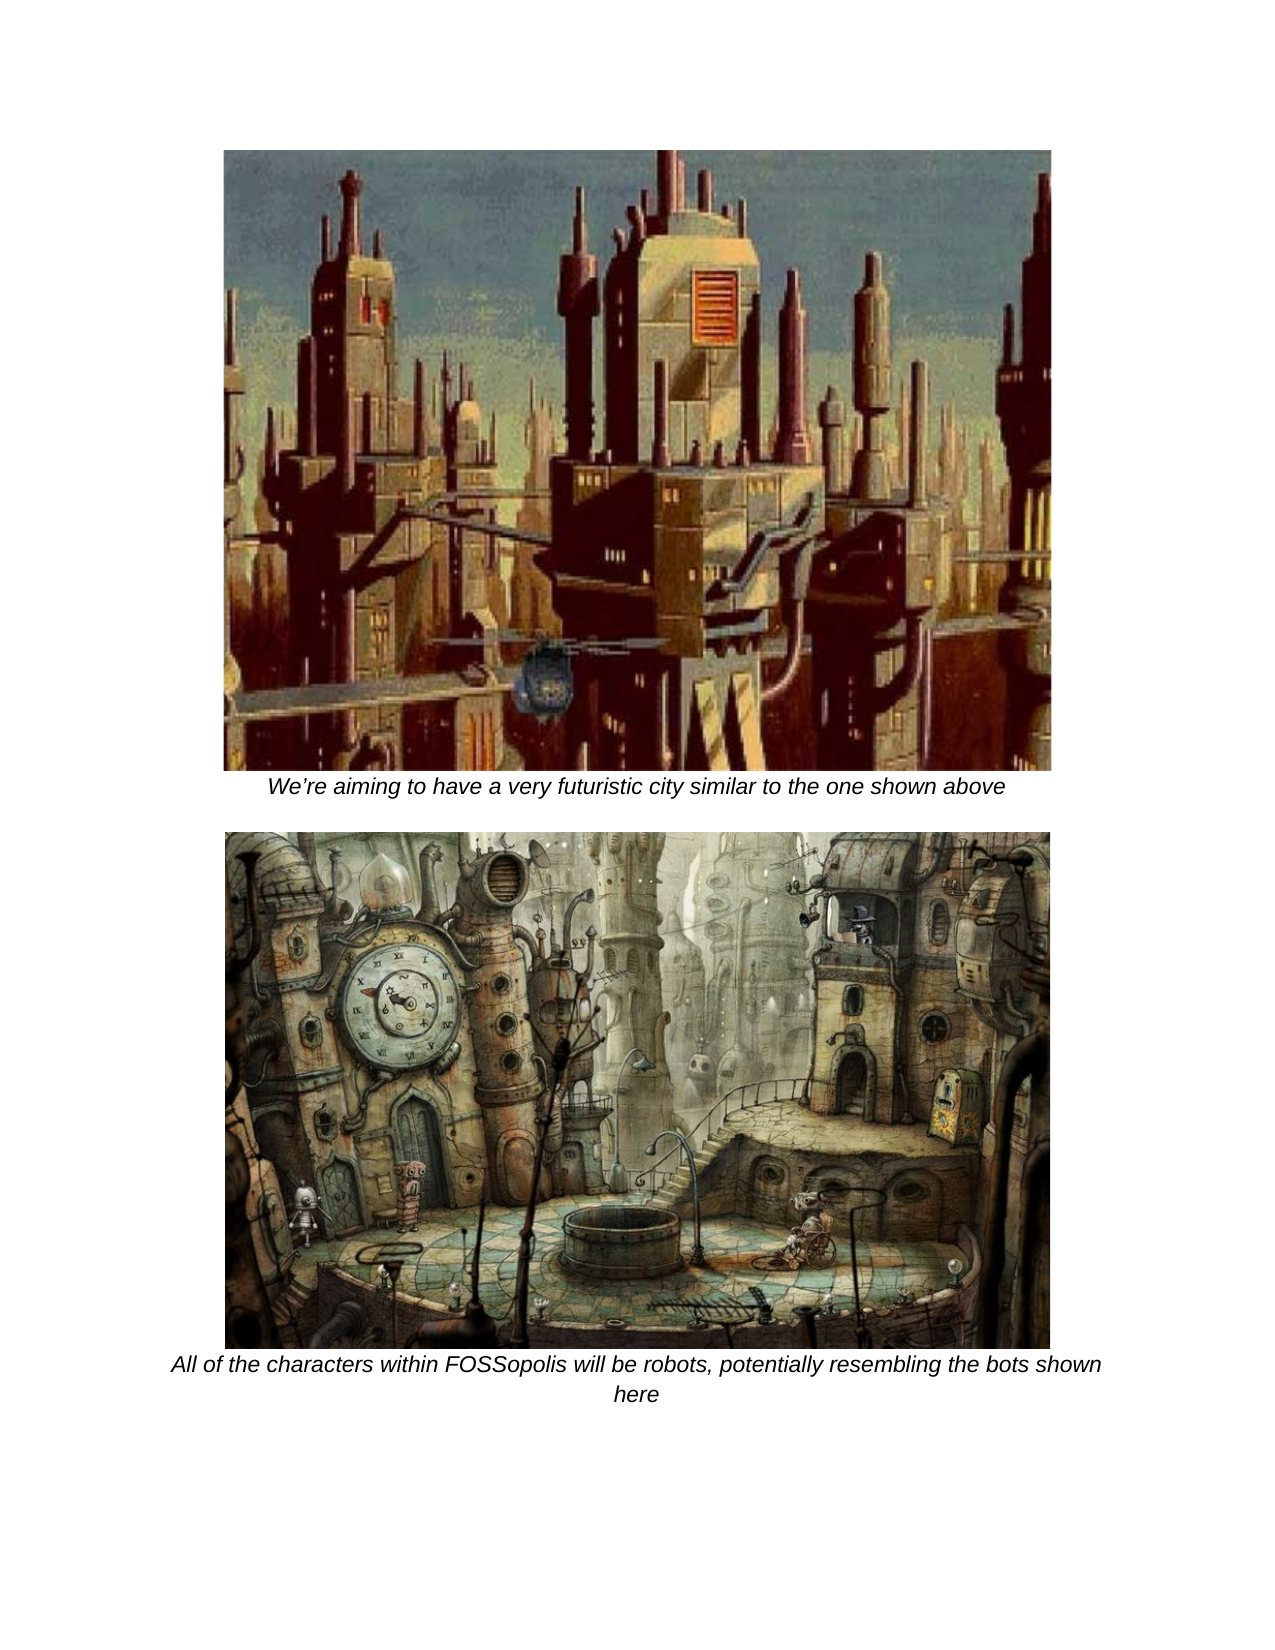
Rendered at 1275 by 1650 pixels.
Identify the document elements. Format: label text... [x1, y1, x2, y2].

picture [223, 150, 1052, 771]
picture [225, 832, 1050, 1349]
text All of the characters within FOSSopolis will be robots, potentially resembling the bots shown here [150, 1352, 1125, 1407]
text We’re aiming to have a very futuristic city similar to the one shown above [150, 774, 1125, 800]
